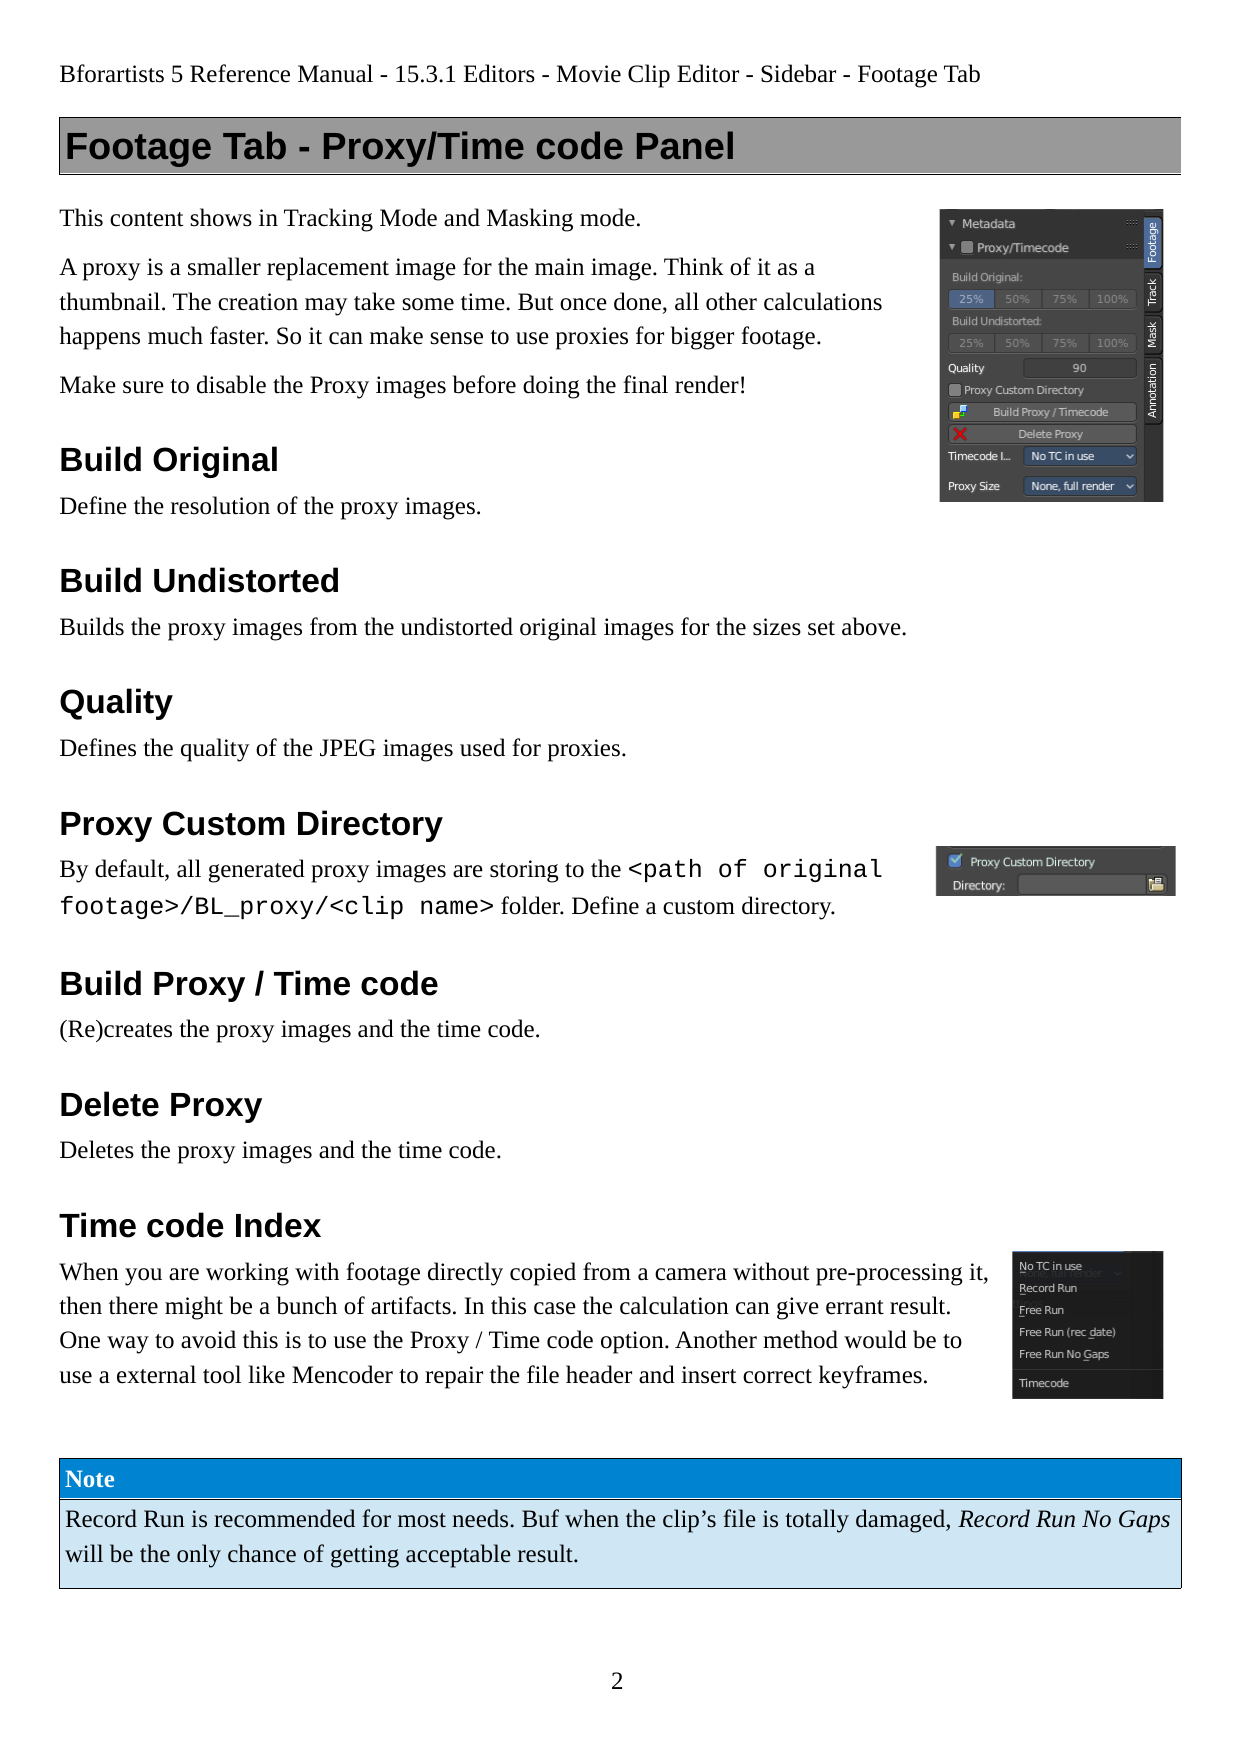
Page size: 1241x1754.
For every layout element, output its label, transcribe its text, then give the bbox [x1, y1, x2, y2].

subtitle Build Proxy / Time code [59, 963, 1181, 1002]
text This content shows in Tracking Mode and Masking mode. [59, 203, 1181, 232]
subtitle Build Undistorted [59, 561, 1181, 600]
text (Re)creates the proxy images and the time code. [59, 1014, 1181, 1043]
picture [1012, 1251, 1164, 1399]
subtitle Proxy Custom Directory [59, 803, 1181, 842]
text Deletes the proxy images and the time code. [59, 1136, 1181, 1164]
text When you are working with footage directly copied from a camera without pre-processing it, then there might be a bunch of artifacts. In this case the calculation can give errant result. One way to avoid this is to use the Proxy / Time code option. Another method would be to use a external tool like Mencoder to repair the file header and insert correct keyframes. [59, 1257, 1012, 1389]
text By default, all generated proxy images are storing to the <path of original footage>/BL_proxy/<clip name> folder. Define a custom directory. [59, 854, 1181, 922]
subtitle Quality [59, 682, 1181, 721]
picture [935, 846, 1176, 896]
subtitle [1164, 440, 1181, 479]
text Make sure to disable the Proxy images before doing the final render! [59, 370, 939, 399]
text Define the resolution of the proxy images. [59, 491, 1181, 520]
subtitle Build Original [59, 440, 939, 479]
subtitle Delete Proxy [59, 1084, 1181, 1123]
table_header Footage Tab - Proxy/Time code Panel [60, 118, 1181, 173]
picture [939, 209, 1164, 502]
table_header Note [60, 1459, 1181, 1498]
text Builds the proxy images from the undistorted original images for the sizes set above. [59, 612, 1181, 641]
text Defines the quality of the JPEG images used for proxies. [59, 733, 1181, 762]
text A proxy is a smaller replacement image for the main image. Think of it as a thumbnail. The creation may take some time. But once done, all other calculations happens much faster. So it can make sense to use proxies for bigger footage. [59, 252, 939, 350]
subtitle Time code Index [59, 1206, 1181, 1244]
table_cell Record Run is recommended for most needs. Buf when the clip’s file is totally damaged, Record Run No Gaps will be the only chance of getting acceptable result. [60, 1500, 1181, 1588]
